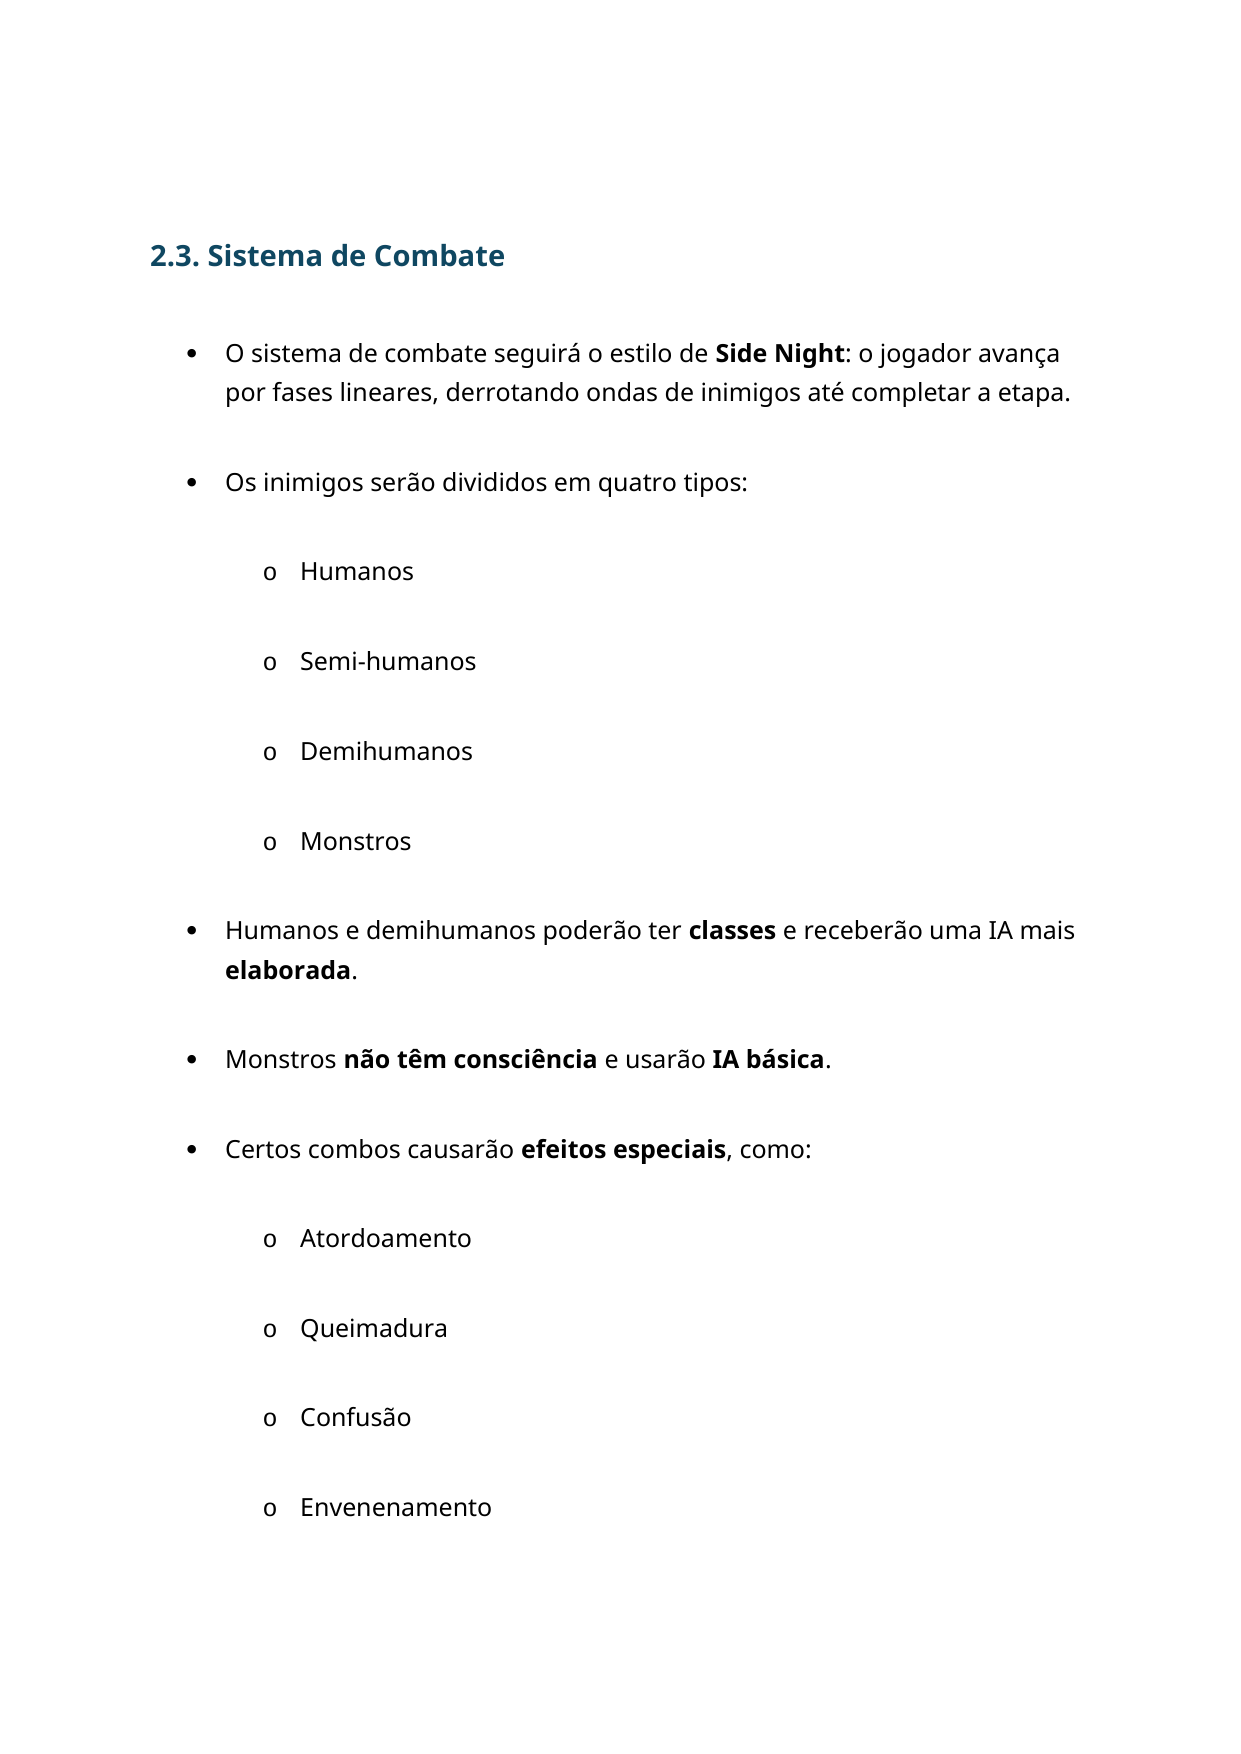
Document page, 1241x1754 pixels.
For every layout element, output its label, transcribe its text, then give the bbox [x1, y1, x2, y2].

list Envenenamento [262, 1490, 1090, 1524]
list Humanos e demihumanos poderão ter classes e receberão uma IA mais elaborada. [187, 913, 1090, 986]
list Demihumanos [262, 733, 1090, 768]
list Monstros [262, 823, 1090, 857]
list Atordoamento [262, 1221, 1090, 1255]
list Humanos [262, 554, 1090, 588]
list Semi-humanos [262, 644, 1090, 678]
list Monstros não têm consciência e usarão IA básica. [187, 1042, 1090, 1076]
subtitle 2.3. Sistema de Combate [150, 235, 1090, 275]
list Queimadura [262, 1310, 1090, 1345]
list O sistema de combate seguirá o estilo de Side Night: o jogador avança por fases lineares, derrotando ondas de inimigos até completar a etapa. [187, 336, 1090, 409]
list Confusão [262, 1400, 1090, 1434]
list Certos combos causarão efeitos especiais, como: [187, 1131, 1090, 1165]
list Os inimigos serão divididos em quatro tipos: [187, 464, 1090, 499]
